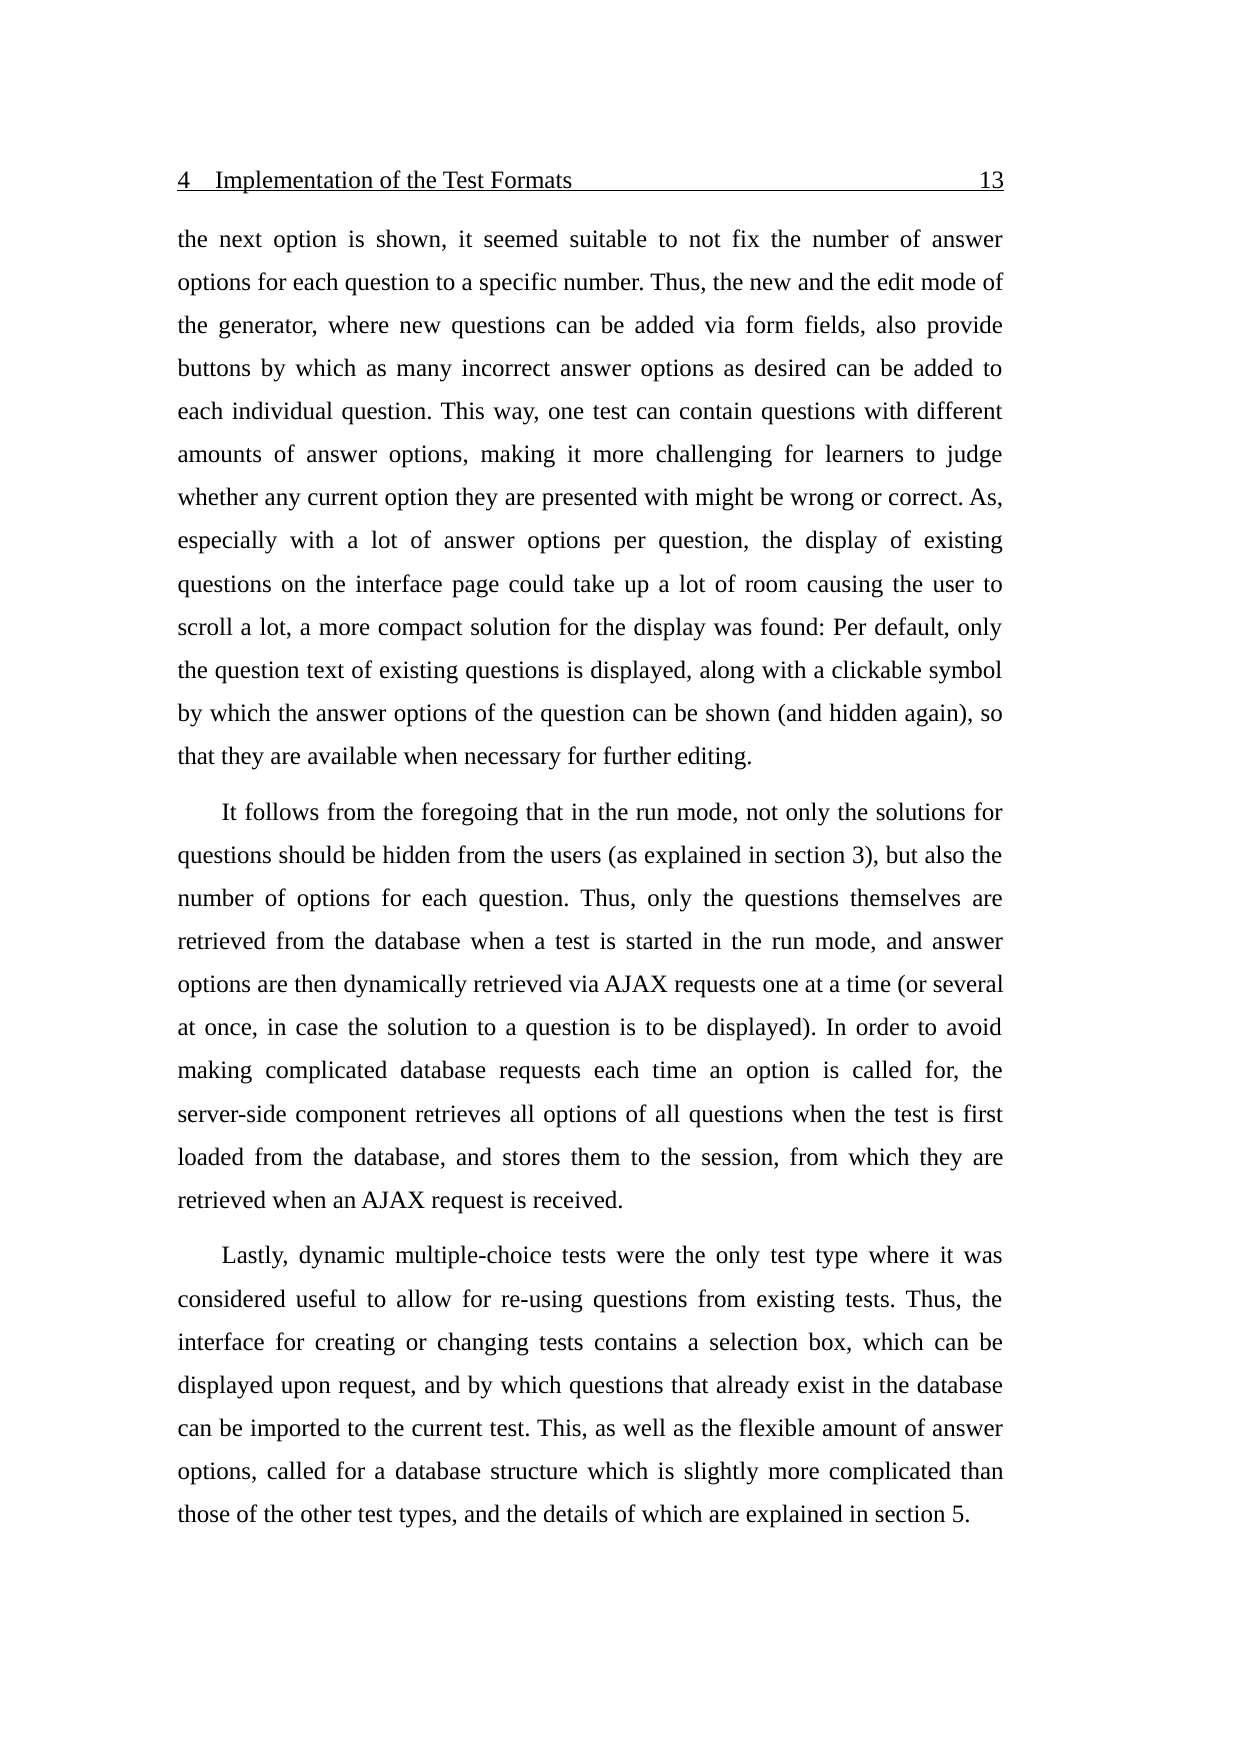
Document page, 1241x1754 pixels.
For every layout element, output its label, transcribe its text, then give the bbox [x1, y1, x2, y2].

text It follows from the foregoing that in the run mode, not only the solutions for questions should be hidden from the users (as explained in section 3), but also the number of options for each question. Thus, only the questions themselves are retrieved from the database when a test is started in the run mode, and answer options are then dynamically retrieved via AJAX requests one at a time (or several at once, in case the solution to a question is to be displayed). In order to avoid making complicated database requests each time an option is called for, the server-side component retrieves all options of all questions when the test is first loaded from the database, and stores them to the session, from which they are retrieved when an AJAX request is received. [177, 797, 1004, 1214]
text Lastly, dynamic multiple-choice tests were the only test type where it was considered useful to allow for re-using questions from existing tests. Thus, the interface for creating or changing tests contains a selection box, which can be displayed upon request, and by which questions that already exist in the database can be imported to the current test. This, as well as the flexible amount of answer options, called for a database structure which is slightly more complicated than those of the other test types, and the details of which are explained in section 5. [177, 1241, 1004, 1528]
text the next option is shown, it seemed suitable to not fix the number of answer options for each question to a specific number. Thus, the new and the edit mode of the generator, where new questions can be added via form fields, also provide buttons by which as many incorrect answer options as desired can be added to each individual question. This way, one test can contain questions with different amounts of answer options, making it more challenging for learners to judge whether any current option they are presented with might be wrong or correct. As, especially with a lot of answer options per question, the display of existing questions on the interface page could take up a lot of room causing the user to scroll a lot, a more compact solution for the display was found: Per default, only the question text of existing questions is displayed, along with a clickable symbol by which the answer options of the question can be shown (and hidden again), so that they are available when necessary for further editing. [177, 224, 1004, 770]
